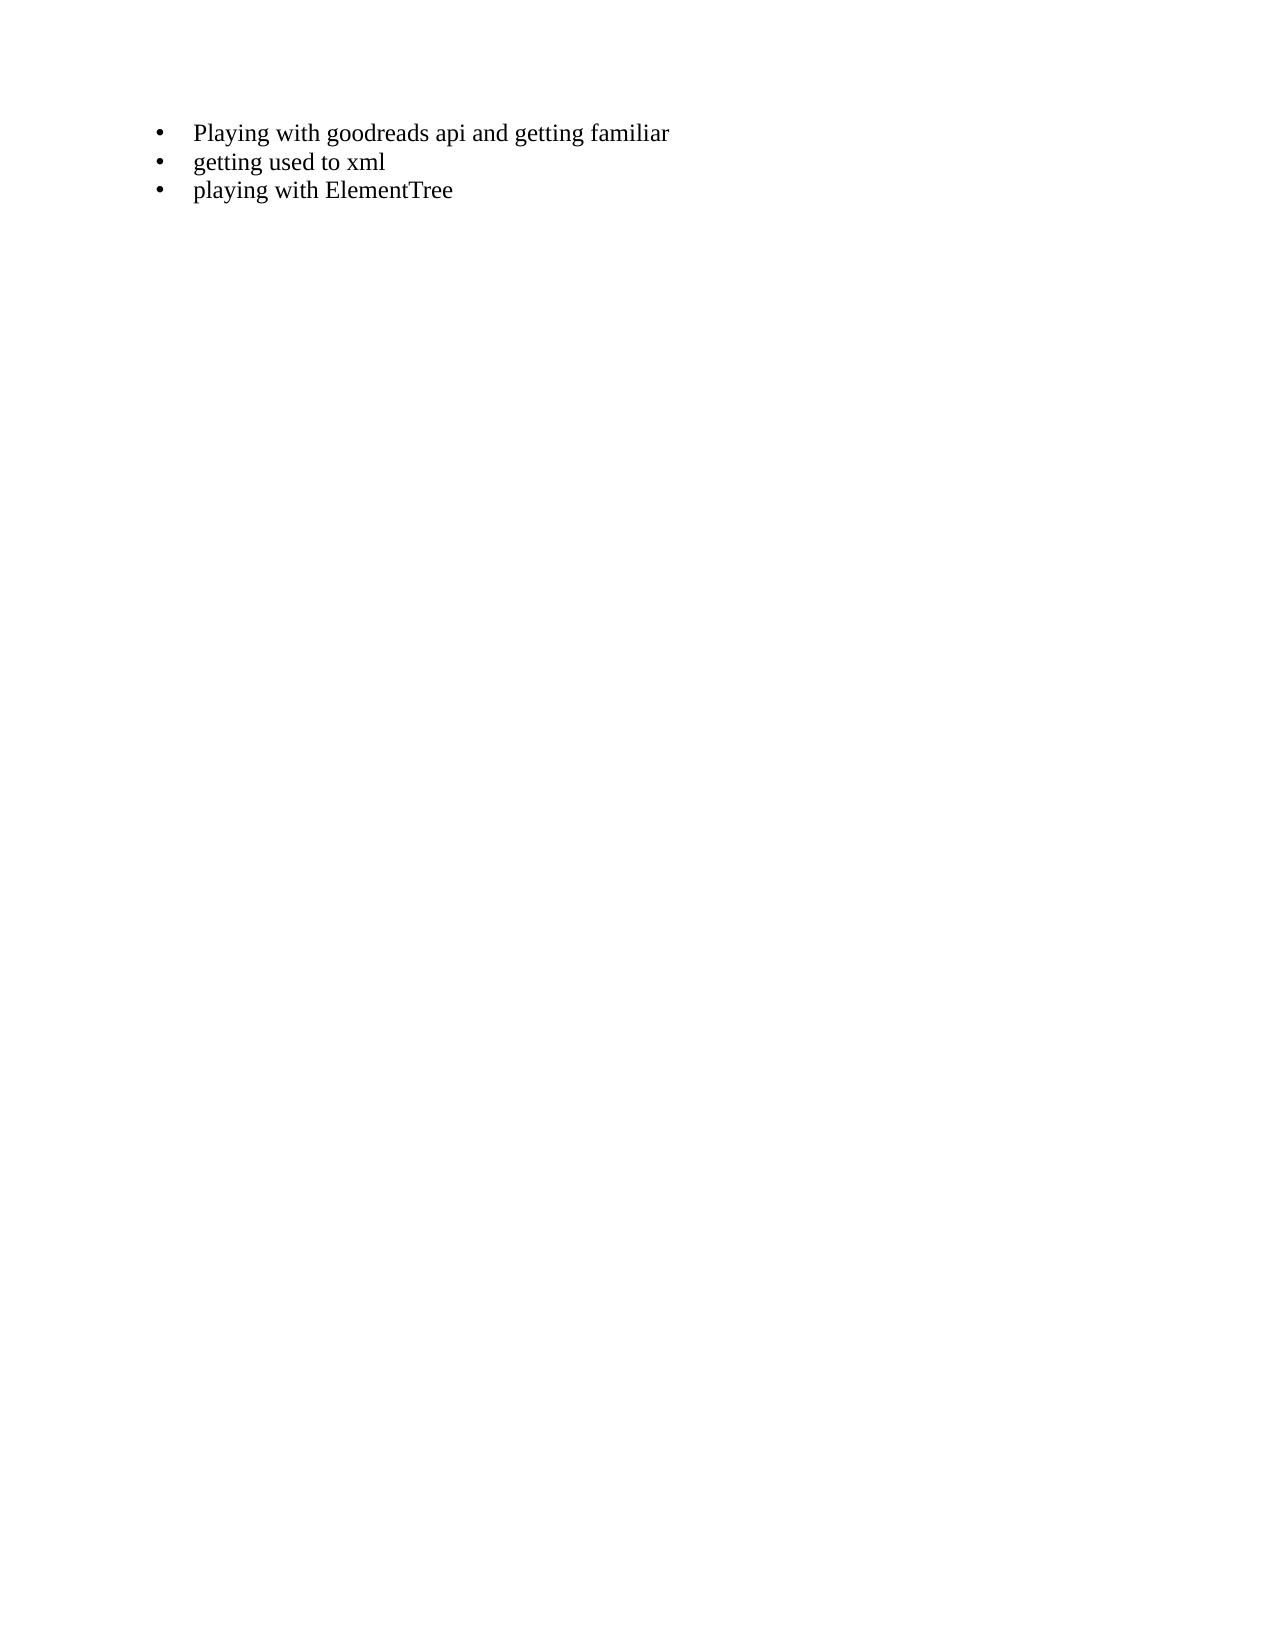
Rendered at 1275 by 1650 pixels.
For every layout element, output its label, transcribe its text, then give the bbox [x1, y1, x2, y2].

list getting used to xml [156, 147, 1157, 176]
list Playing with goodreads api and getting familiar [156, 118, 1157, 147]
list playing with ElementTree [156, 176, 1157, 204]
